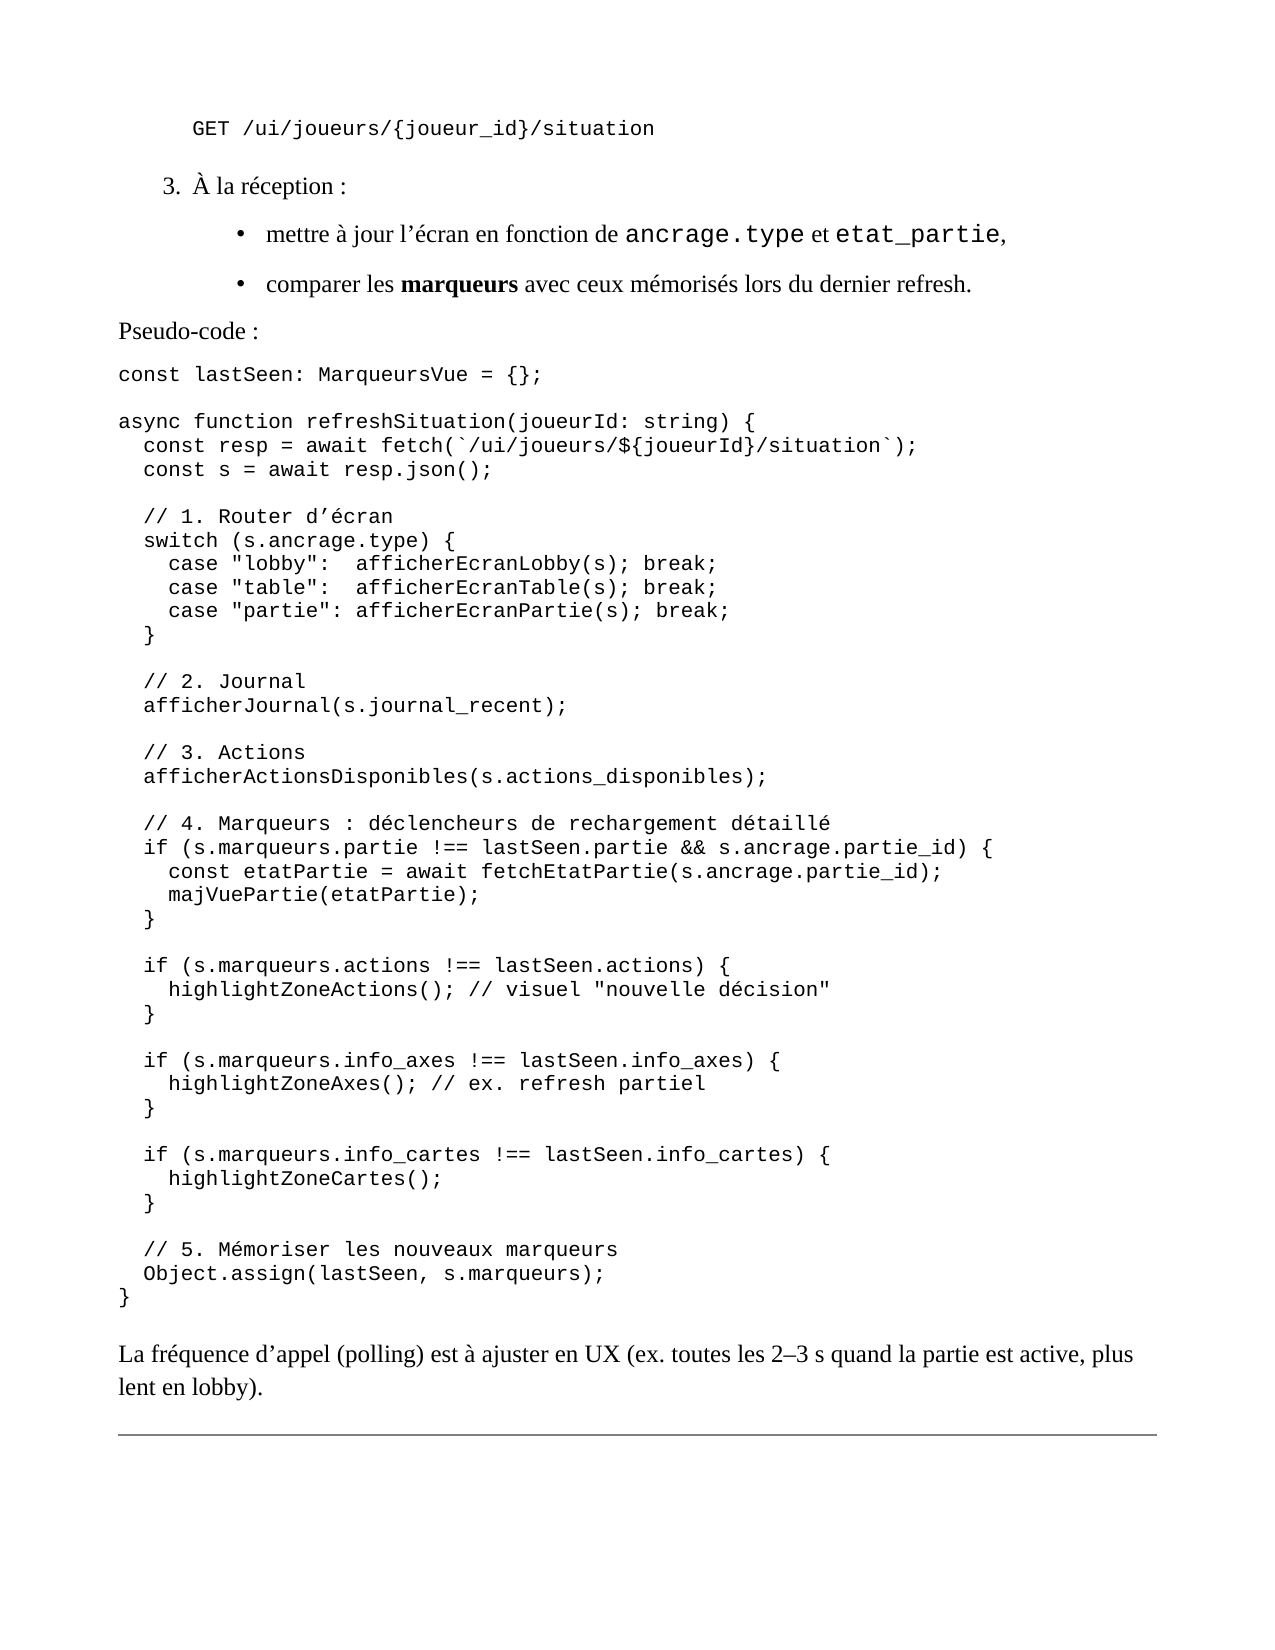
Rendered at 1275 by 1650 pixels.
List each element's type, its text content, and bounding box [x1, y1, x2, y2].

text async function refreshSituation(joueurId: string) { [118, 411, 1157, 435]
text majVuePartie(etatPartie); [118, 884, 1157, 908]
text // 1. Router d’écran [118, 506, 1157, 529]
text } [118, 1192, 1157, 1215]
text Pseudo-code : [118, 316, 1157, 345]
text afficherJournal(s.journal_recent); [118, 695, 1157, 719]
text } [118, 1286, 1157, 1310]
text const s = await resp.json(); [118, 459, 1157, 482]
text // 3. Actions [118, 742, 1157, 766]
text highlightZoneActions(); // visuel "nouvelle décision" [118, 979, 1157, 1002]
text const etatPartie = await fetchEtatPartie(s.ancrage.partie_id); [118, 861, 1157, 884]
text case "table": afficherEcranTable(s); break; [118, 577, 1157, 601]
list comparer les marqueurs avec ceux mémorisés lors du dernier refresh. [236, 269, 1157, 298]
text Object.assign(lastSeen, s.marqueurs); [118, 1263, 1157, 1286]
text if (s.marqueurs.info_axes !== lastSeen.info_axes) { [118, 1050, 1157, 1073]
text } [118, 1002, 1157, 1026]
text const resp = await fetch(`/ui/joueurs/${joueurId}/situation`); [118, 435, 1157, 459]
text if (s.marqueurs.actions !== lastSeen.actions) { [118, 955, 1157, 979]
text case "partie": afficherEcranPartie(s); break; [118, 601, 1157, 624]
list À la réception : [162, 171, 1157, 200]
text La fréquence d’appel (polling) est à ajuster en UX (ex. toutes les 2–3 s quand la partie est active, plus lent en lobby). [118, 1339, 1157, 1401]
text switch (s.ancrage.type) { [118, 529, 1157, 553]
text if (s.marqueurs.partie !== lastSeen.partie && s.ancrage.partie_id) { [118, 837, 1157, 861]
text if (s.marqueurs.info_cartes !== lastSeen.info_cartes) { [118, 1144, 1157, 1168]
text // 2. Journal [118, 671, 1157, 695]
list mettre à jour l’écran en fonction de ancrage.type et etat_partie, [236, 219, 1157, 250]
text afficherActionsDisponibles(s.actions_disponibles); [118, 766, 1157, 790]
list GET /ui/joueurs/{joueur_id}/situation [162, 118, 1157, 142]
text } [118, 1097, 1157, 1121]
text // 5. Mémoriser les nouveaux marqueurs [118, 1239, 1157, 1263]
text case "lobby": afficherEcranLobby(s); break; [118, 553, 1157, 577]
text const lastSeen: MarqueursVue = {}; [118, 364, 1157, 388]
text } [118, 624, 1157, 648]
text highlightZoneCartes(); [118, 1168, 1157, 1192]
text // 4. Marqueurs : déclencheurs de rechargement détaillé [118, 813, 1157, 837]
text } [118, 908, 1157, 932]
text highlightZoneAxes(); // ex. refresh partiel [118, 1073, 1157, 1097]
